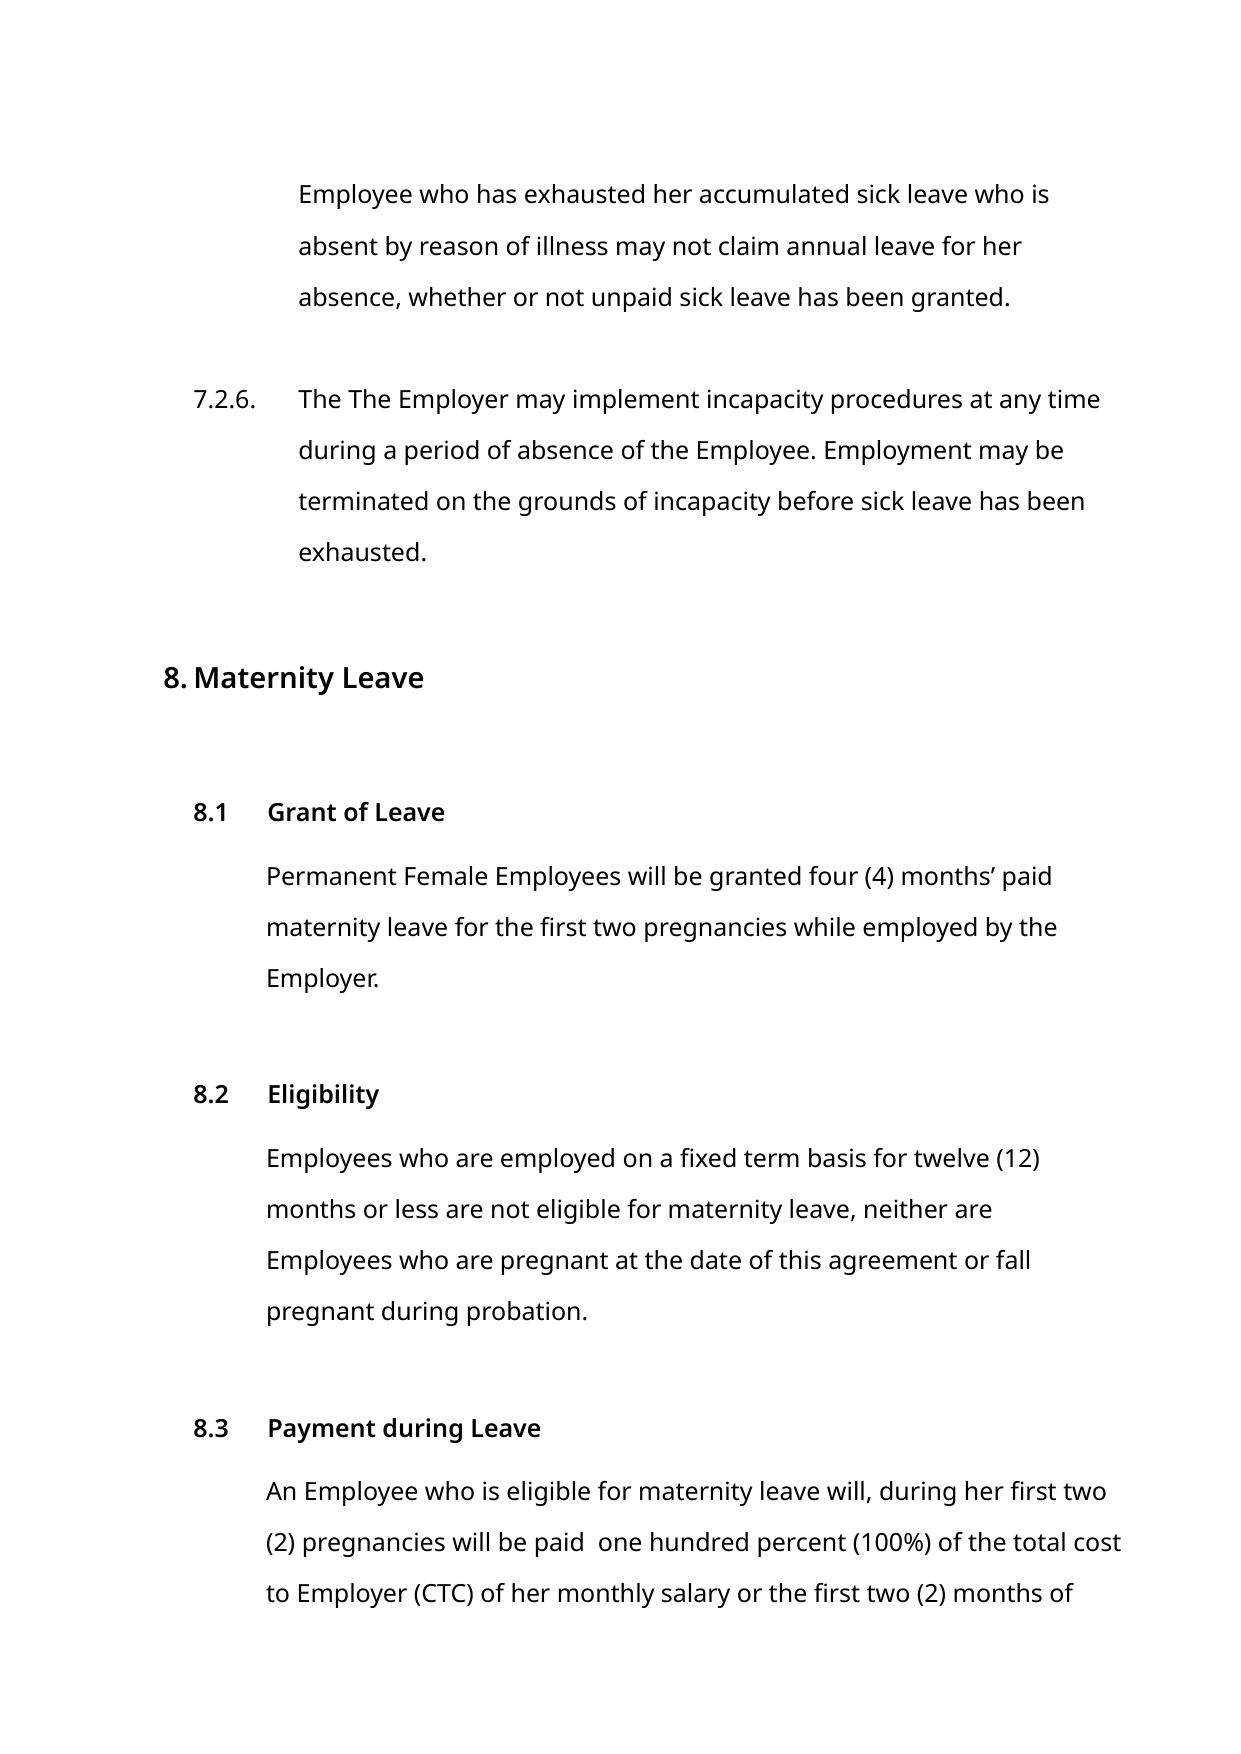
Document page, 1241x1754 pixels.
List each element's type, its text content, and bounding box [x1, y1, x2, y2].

list Employees who are employed on a fixed term basis for twelve (12) months or less are not eligible for maternity leave, neither are Employees who are pregnant at the date of this agreement or fall pregnant during probation. [266, 1141, 1122, 1328]
list Permanent Female Employees will be granted four (4) months’ paid maternity leave for the first two pregnancies while employed by the Employer. [266, 858, 1122, 994]
list Employee who has exhausted her accumulated sick leave who is absent by reason of illness may not claim annual leave for her absence, whether or not unpaid sick leave has been granted. [193, 177, 1122, 313]
list An Employee who is eligible for maternity leave will, during her first two (2) pregnancies will be paid one hundred percent (100%) of the total cost to Employer (CTC) of her monthly salary or the first two (2) months of [266, 1474, 1122, 1610]
list The The Employer may implement incapacity procedures at any time during a period of absence of the Employee. Employment may be terminated on the grounds of incapacity before sick leave has been exhausted. [193, 381, 1122, 568]
subtitle Maternity Leave [163, 657, 1122, 697]
subtitle Payment during Leave [193, 1411, 1122, 1444]
subtitle Eligibility [193, 1077, 1122, 1111]
subtitle Grant of Leave [193, 795, 1122, 829]
